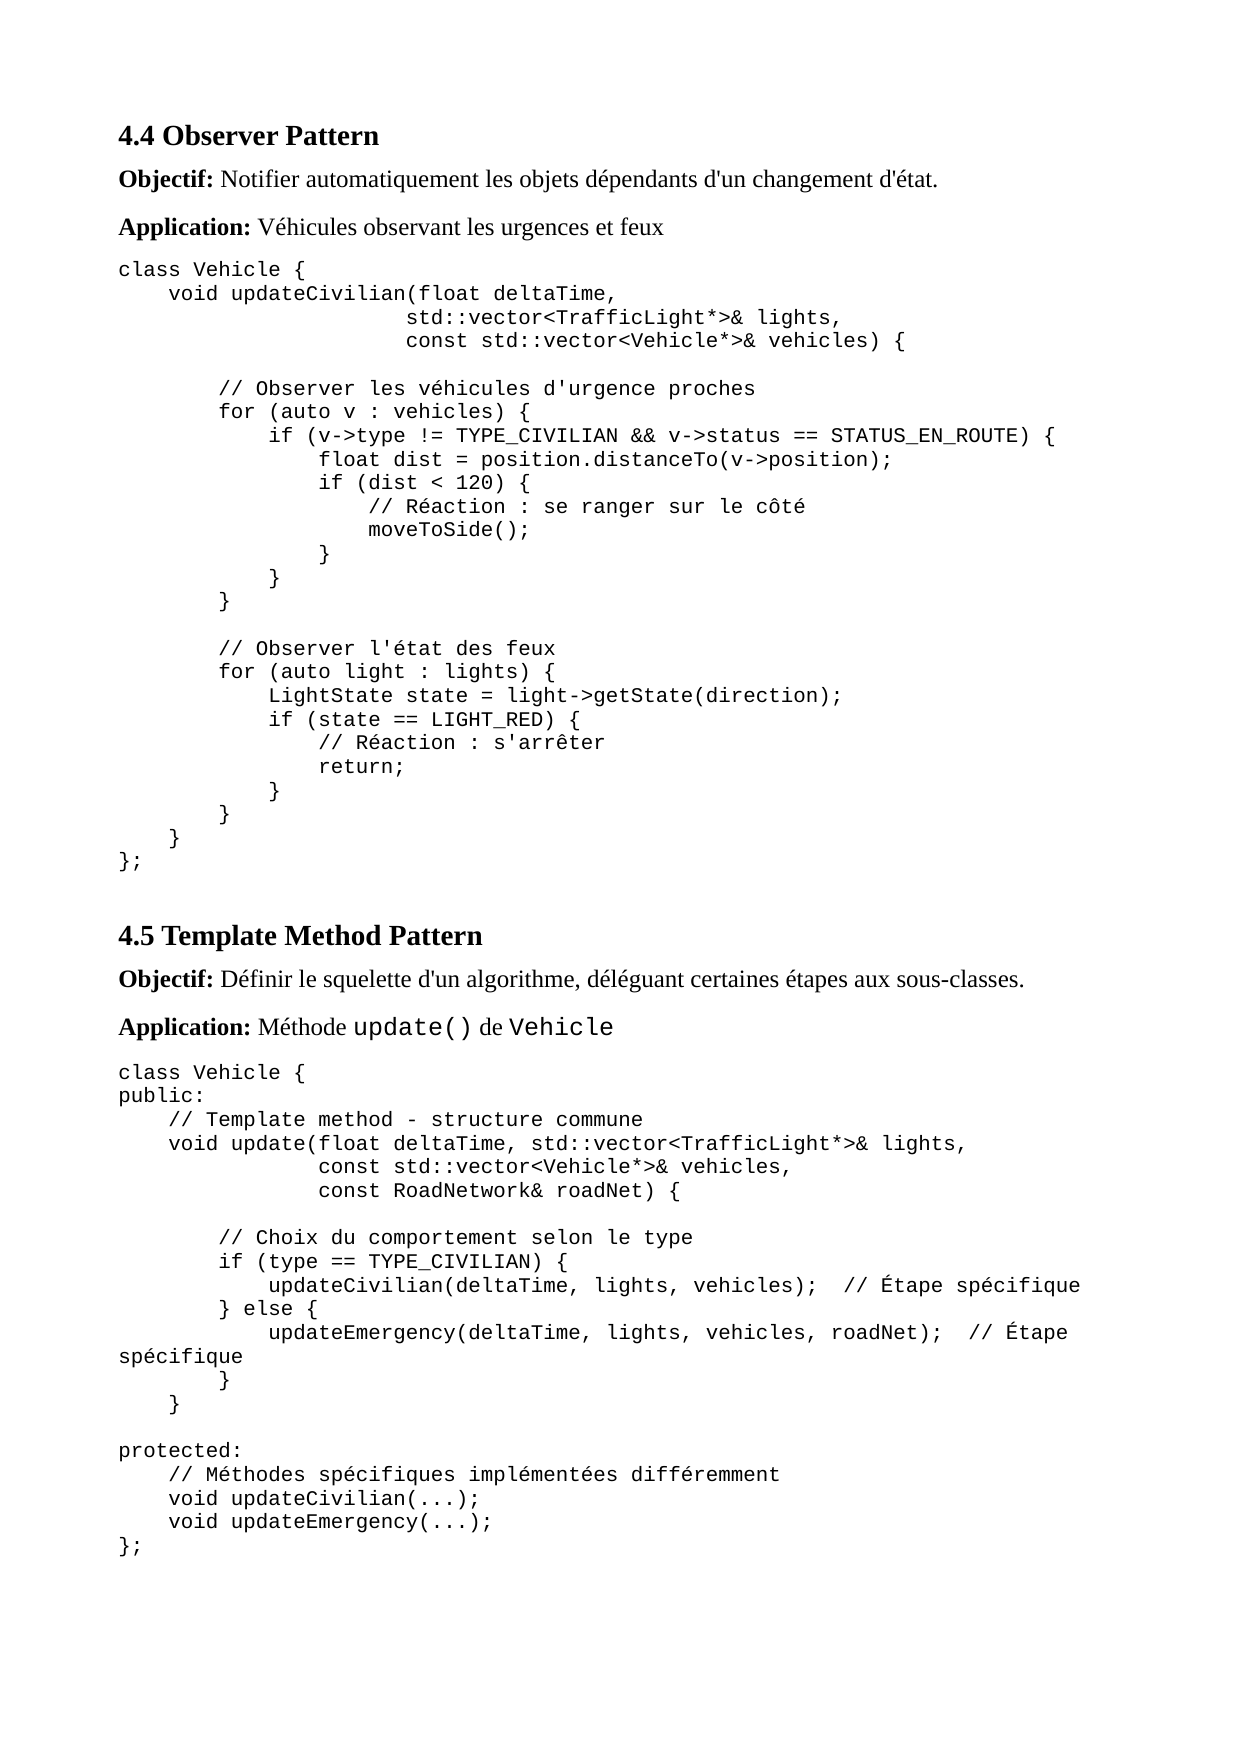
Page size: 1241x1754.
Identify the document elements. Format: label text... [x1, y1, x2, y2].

text }; [118, 851, 1122, 874]
text } [118, 1393, 1122, 1417]
text class Vehicle { [118, 1062, 1122, 1086]
text for (auto light : lights) { [118, 661, 1122, 685]
text // Template method - structure commune [118, 1109, 1122, 1133]
text } [118, 567, 1122, 590]
text Objectif: Notifier automatiquement les objets dépendants d'un changement d'état. [118, 164, 1122, 193]
text class Vehicle { [118, 259, 1122, 283]
text if (v->type != TYPE_CIVILIAN && v->status == STATUS_EN_ROUTE) { [118, 425, 1122, 448]
text if (state == LIGHT_RED) { [118, 709, 1122, 732]
text for (auto v : vehicles) { [118, 401, 1122, 425]
text updateCivilian(deltaTime, lights, vehicles); // Étape spécifique [118, 1275, 1122, 1298]
text return; [118, 756, 1122, 779]
text // Choix du comportement selon le type [118, 1227, 1122, 1251]
text } [118, 590, 1122, 614]
text } else { [118, 1298, 1122, 1322]
text moveToSide(); [118, 519, 1122, 543]
text void updateCivilian(float deltaTime, [118, 283, 1122, 307]
text std::vector<TrafficLight*>& lights, [118, 307, 1122, 330]
text } [118, 803, 1122, 827]
text } [118, 1369, 1122, 1393]
text // Réaction : se ranger sur le côté [118, 496, 1122, 519]
text } [118, 779, 1122, 803]
text } [118, 543, 1122, 567]
text const std::vector<Vehicle*>& vehicles, [118, 1156, 1122, 1180]
text // Méthodes spécifiques implémentées différemment [118, 1464, 1122, 1487]
subtitle 4.5 Template Method Pattern [118, 918, 1122, 952]
text public: [118, 1086, 1122, 1109]
text const std::vector<Vehicle*>& vehicles) { [118, 330, 1122, 354]
text LightState state = light->getState(direction); [118, 685, 1122, 709]
text float dist = position.distanceTo(v->position); [118, 448, 1122, 472]
text // Observer les véhicules d'urgence proches [118, 378, 1122, 401]
text protected: [118, 1440, 1122, 1464]
text // Observer l'état des feux [118, 638, 1122, 661]
text const RoadNetwork& roadNet) { [118, 1180, 1122, 1204]
text Application: Méthode update() de Vehicle [118, 1012, 1122, 1043]
text Objectif: Définir le squelette d'un algorithme, déléguant certaines étapes aux sous-classes. [118, 964, 1122, 993]
text void updateCivilian(...); [118, 1487, 1122, 1511]
text Application: Véhicules observant les urgences et feux [118, 212, 1122, 241]
subtitle 4.4 Observer Pattern [118, 118, 1122, 152]
text if (type == TYPE_CIVILIAN) { [118, 1251, 1122, 1275]
text }; [118, 1535, 1122, 1558]
text if (dist < 120) { [118, 472, 1122, 496]
text } [118, 827, 1122, 851]
text updateEmergency(deltaTime, lights, vehicles, roadNet); // Étape spécifique [118, 1322, 1122, 1369]
text void updateEmergency(...); [118, 1511, 1122, 1535]
text void update(float deltaTime, std::vector<TrafficLight*>& lights, [118, 1133, 1122, 1156]
text // Réaction : s'arrêter [118, 732, 1122, 756]
